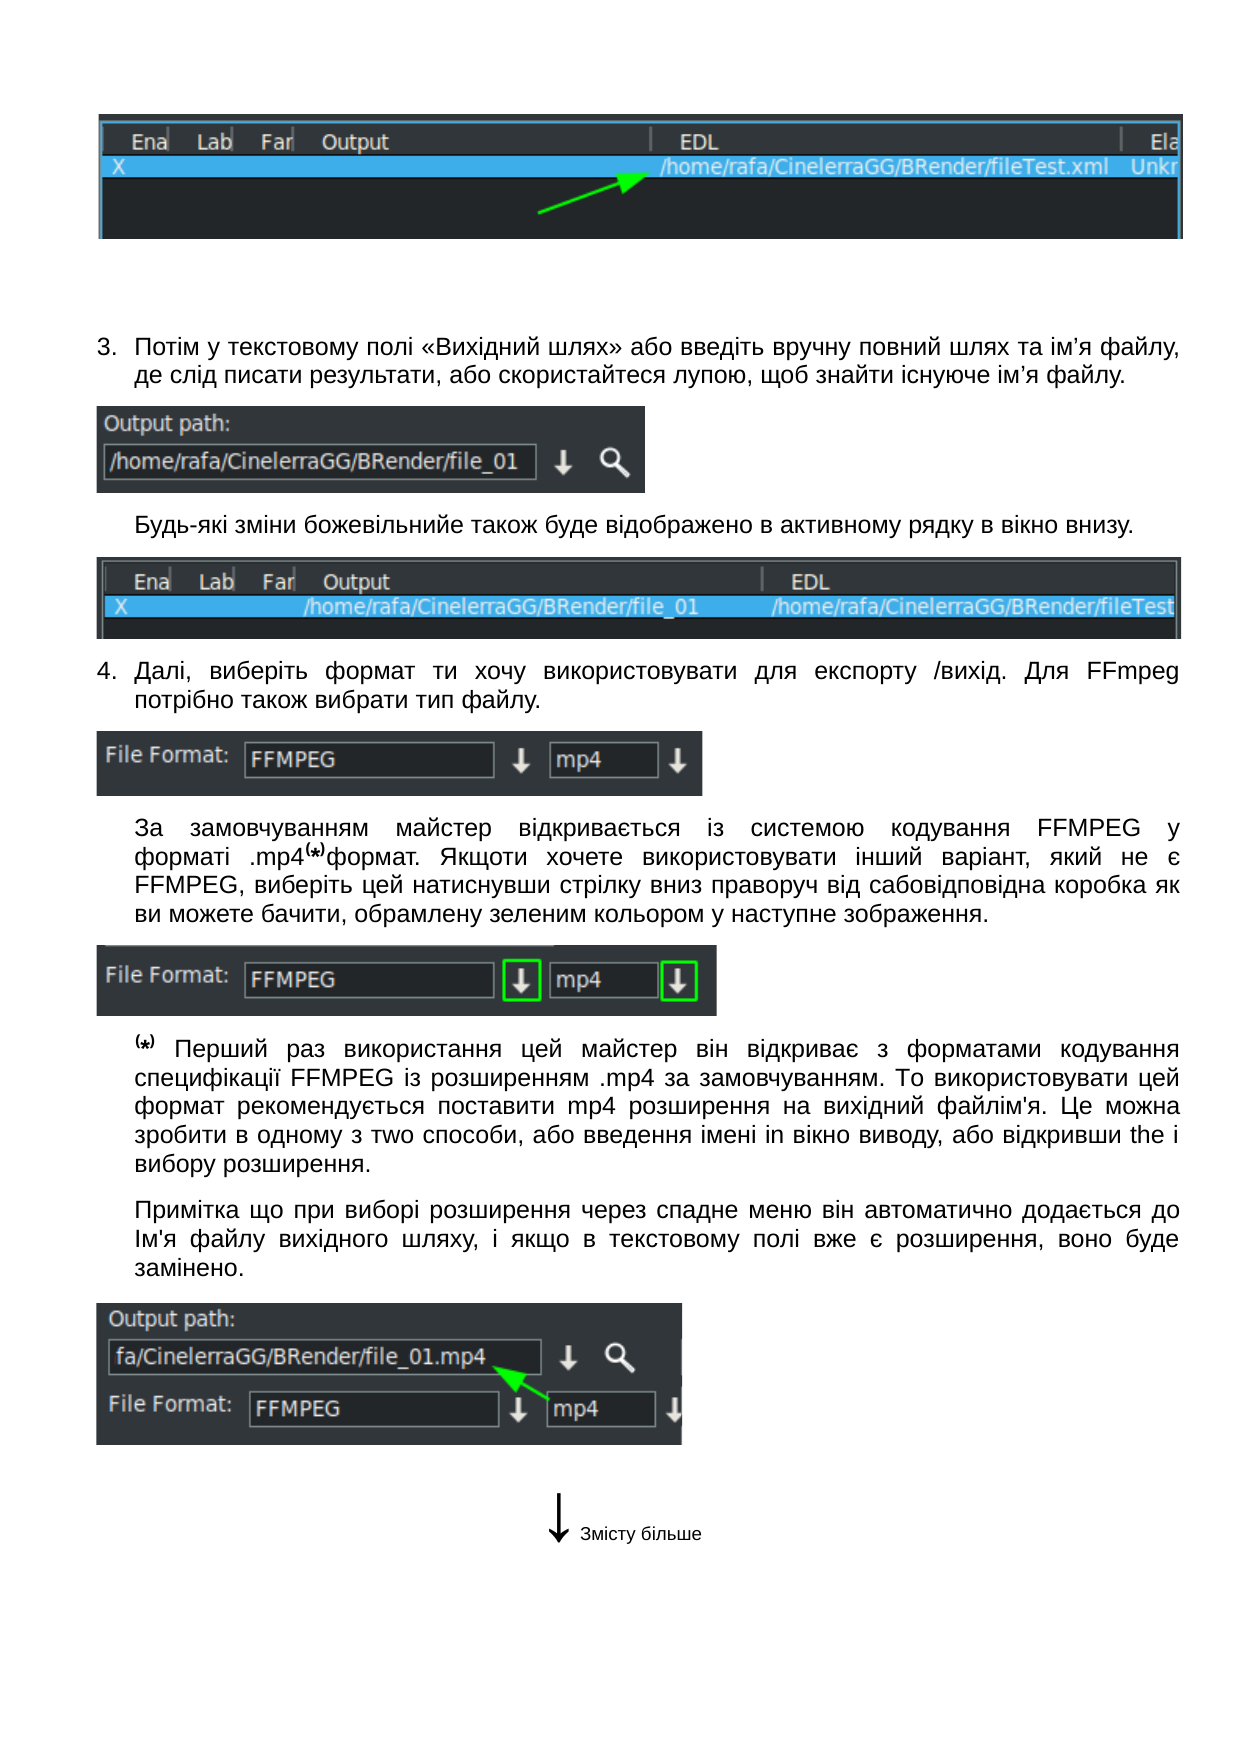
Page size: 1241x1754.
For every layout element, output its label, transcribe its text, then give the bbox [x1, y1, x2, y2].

list За замовчуванням майстер відкривається із системою кодування FFMPEG у форматі .mp4⁽*⁾формат. Якщоти хочете використовувати інший варіант, який не є FFMPEG, виберіть цей натиснувши стрілку вниз праворуч від cабовідповідна коробка як ви можете бачити, обрамлену зеленим кольором у наступне зображення. [97, 732, 1181, 928]
picture [96, 1303, 683, 1445]
picture [96, 945, 717, 1016]
list Будь-які зміни божевільнийe також буде відображено в активному рядку в вікно внизу. [97, 407, 1181, 539]
picture [96, 557, 1182, 639]
picture [96, 731, 703, 796]
subtitle ↓Змісту більше [59, 1324, 1181, 1558]
list ⁽*⁾ Перший раз використання цей майстер він відкриває з форматами кодування специфікації FFMPEG із розширенням .mp4 за замовчуванням. Тo використовувати цей формат рекомендується поставити mp4 розширення на вихідний файлім'я. Це можна зробити в одному з тwo способи, або введення імені in вікно виводу, або відкривши the і вибору розширення. [97, 946, 1181, 1177]
list Далі, виберіть формат ти хочу використовувати для експорту /вихід. Для FFmpeg потрібно також вибрати тип файлу. [97, 639, 1181, 714]
picture [96, 406, 645, 493]
list Потім у текстовому полі «Вихідний шлях» або введіть вручну повний шлях та ім’я файлу, де слід писати результати, або скористайтеся лупою, щоб знайти існуюче ім’я файлу. [97, 332, 1181, 389]
picture [98, 114, 1183, 239]
list Примітка що при виборі розширення через спадне меню він автоматично додається до Ім'я файлу вихідного шляху, і якщо в текстовому полі вже є розширення, воно буде замінено. [97, 1195, 1181, 1281]
